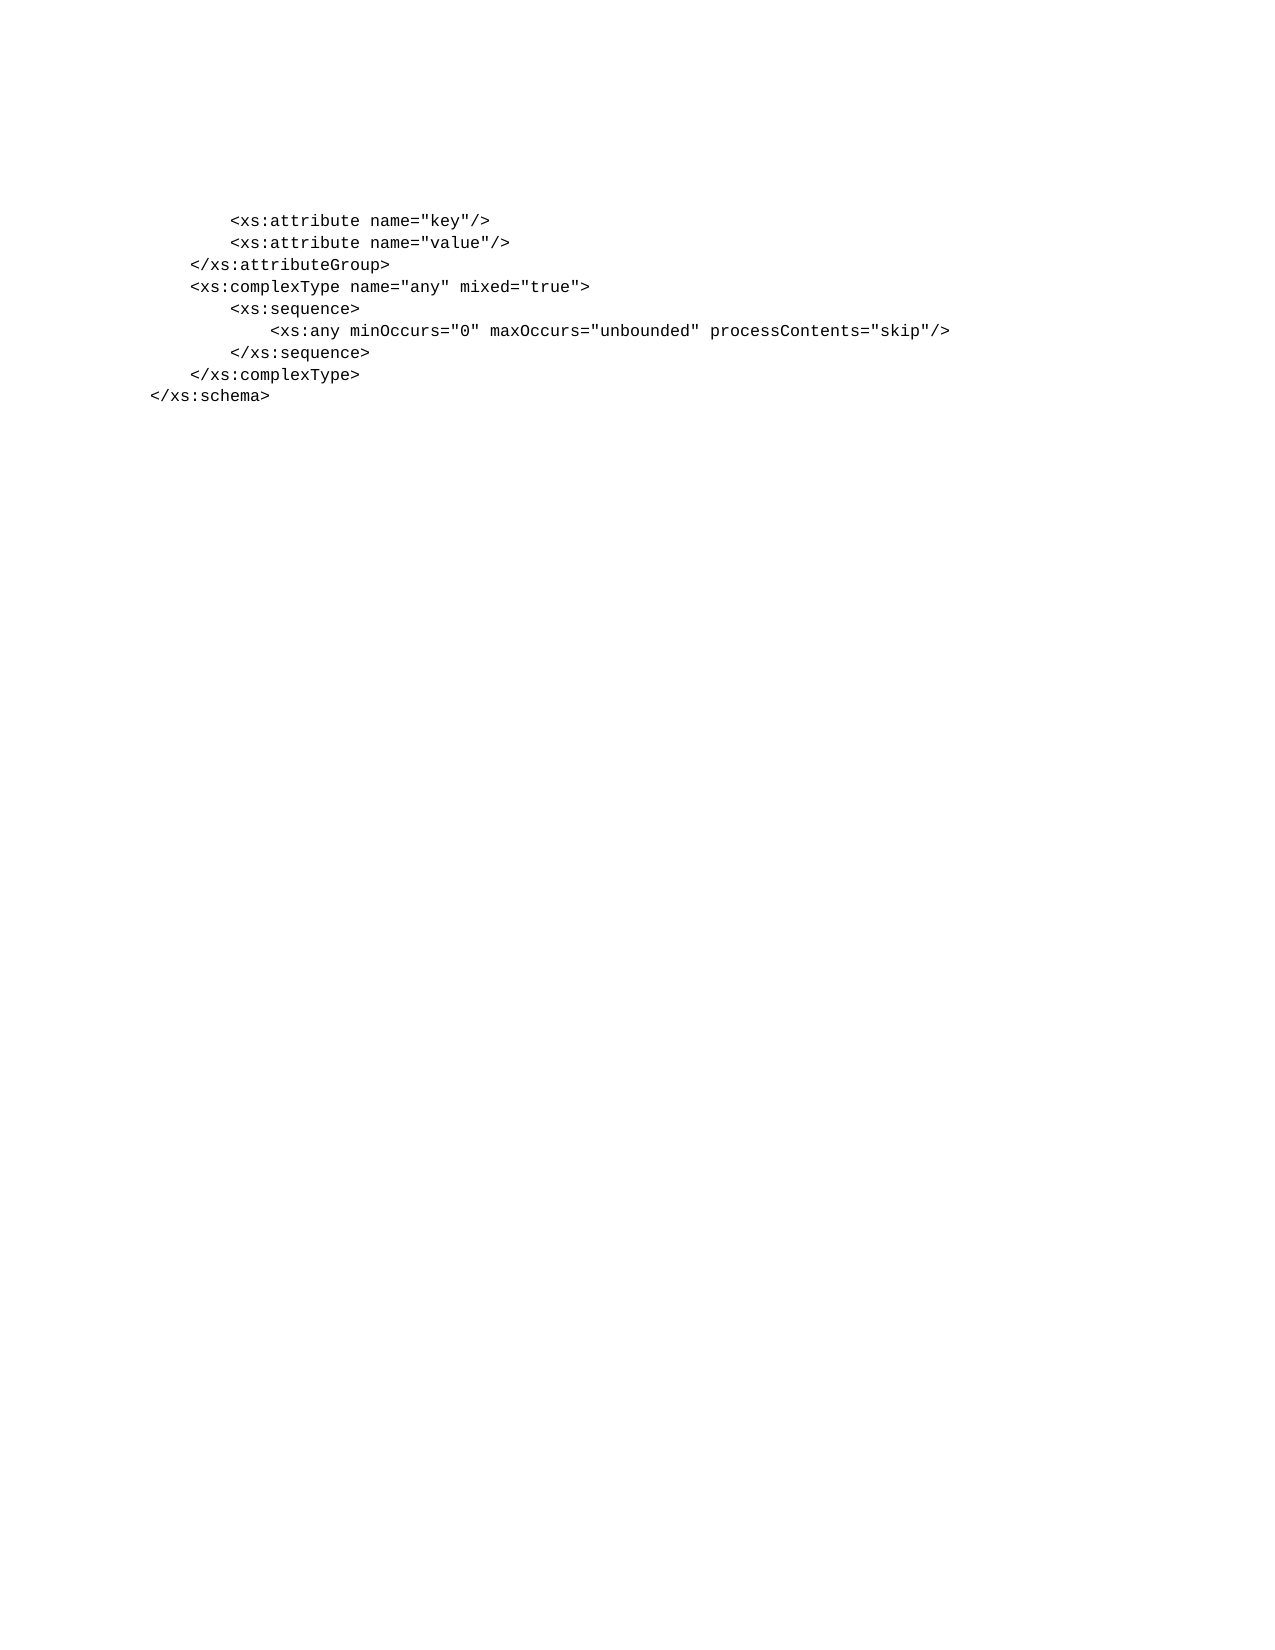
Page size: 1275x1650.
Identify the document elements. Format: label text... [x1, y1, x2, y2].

text </xs:attributeGroup> [150, 254, 1125, 276]
text </xs:sequence> [150, 341, 1125, 363]
text <xs:sequence> [150, 297, 1125, 319]
text <xs:complexType name="any" mixed="true"> [150, 276, 1125, 297]
text <xs:any minOccurs="0" maxOccurs="unbounded" processContents="skip"/> [150, 319, 1125, 341]
text <xs:attribute name="value"/> [150, 232, 1125, 254]
text </xs:complexType> [150, 363, 1125, 385]
text <xs:attribute name="key"/> [150, 210, 1125, 232]
text </xs:schema> [150, 385, 1125, 407]
